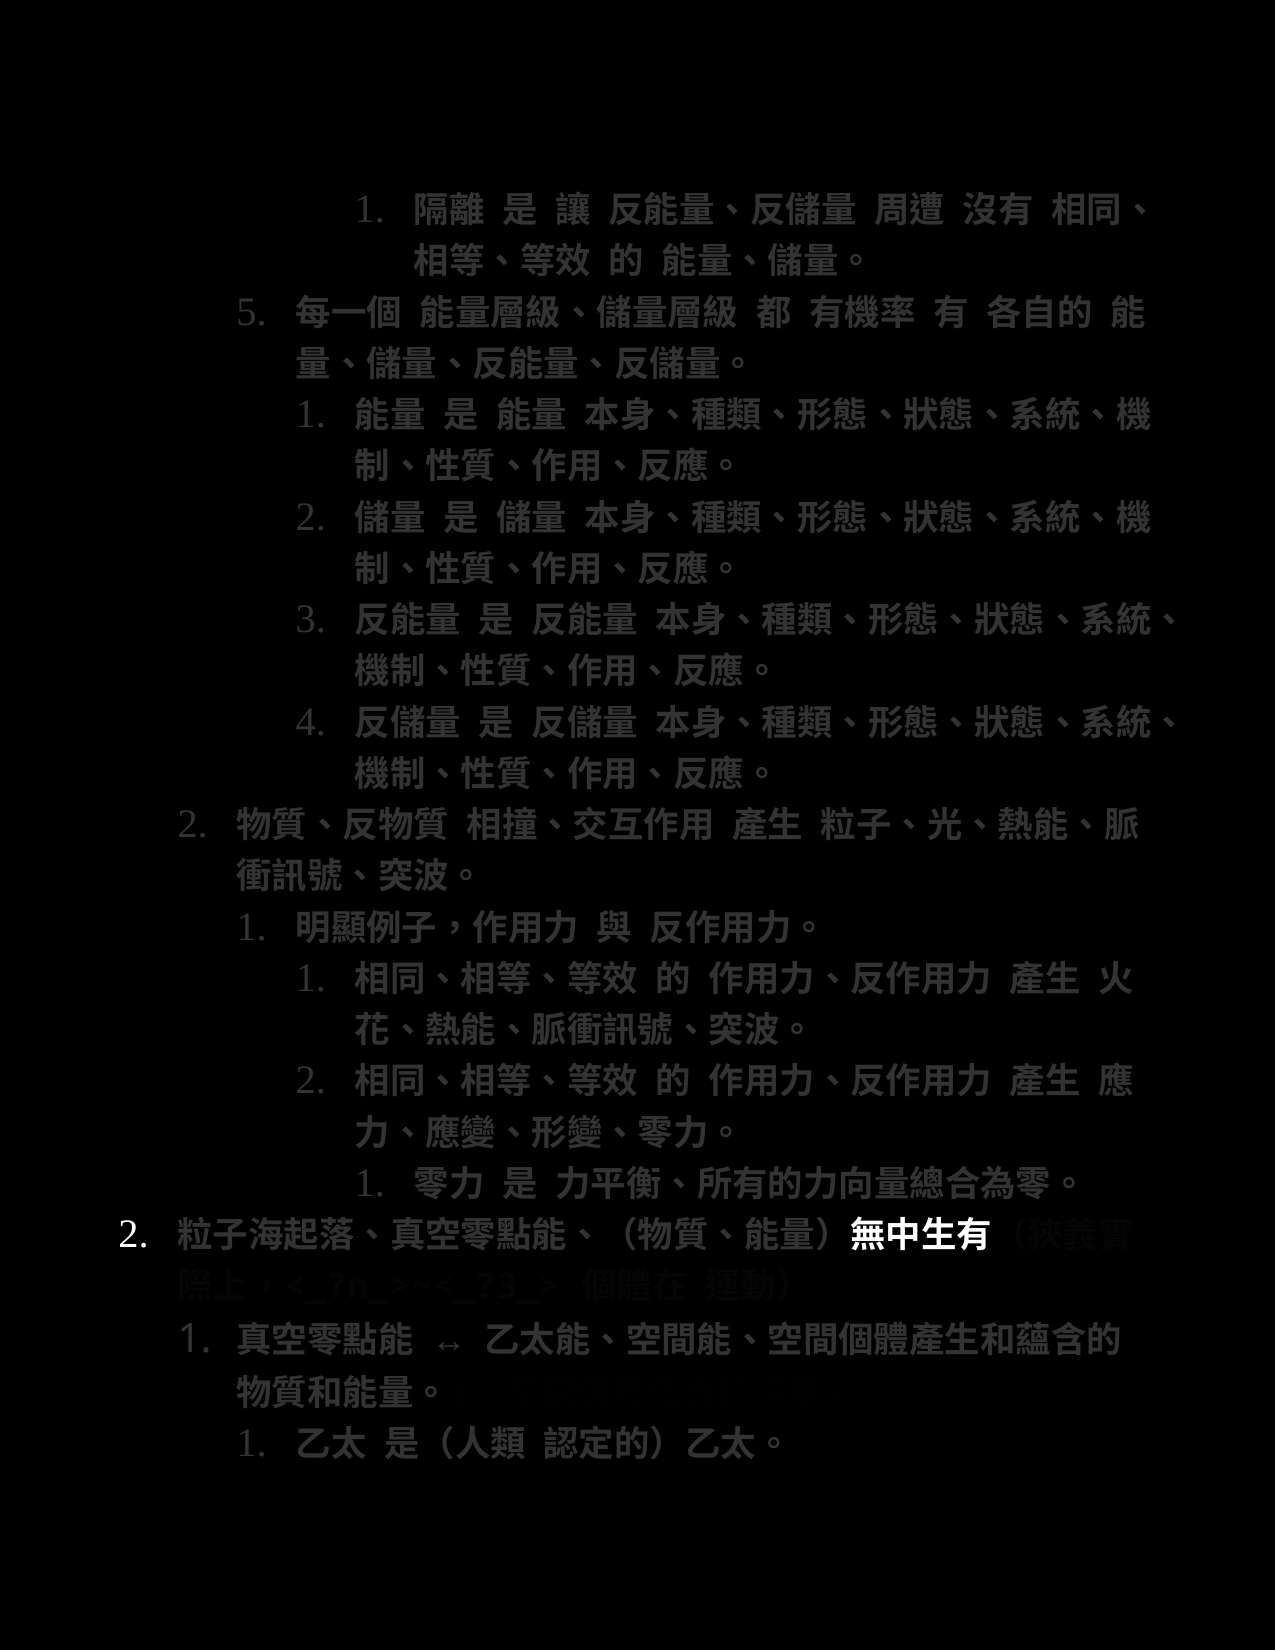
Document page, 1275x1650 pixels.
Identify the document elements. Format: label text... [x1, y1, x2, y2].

list 儲量 是 儲量 本身、種類、形態、狀態、系統、機制、性質、作用、反應。 [295, 489, 1157, 592]
list 明顯例子，作用力 與 反作用力。 [236, 899, 1157, 950]
list 乙太 是（人類 認定的）乙太。 [236, 1416, 1157, 1467]
list 反儲量 是 反儲量 本身、種類、形態、狀態、系統、機制、性質、作用、反應。 [295, 694, 1157, 797]
list 粒子海起落、真空零點能、（物質、能量）無中生有（狹義實際上，<_?n_>~<_?3_> 個體在 運動） [118, 1207, 1157, 1309]
list 隔離 是 讓 反能量、反儲量 周遭 沒有 相同、相等、等效 的 能量、儲量。 [354, 182, 1157, 284]
list 相同、相等、等效 的 作用力、反作用力 產生 應力、應變、形變、零力。 [295, 1053, 1157, 1155]
list 反能量 是 反能量 本身、種類、形態、狀態、系統、機制、性質、作用、反應。 [295, 592, 1157, 694]
list 每一個 能量層級、儲量層級 都 有機率 有 各自的 能量、儲量、反能量、反儲量。 [236, 284, 1157, 387]
list 相同、相等、等效 的 作用力、反作用力 產生 火花、熱能、脈衝訊號、突波。 [295, 950, 1157, 1053]
list 真空零點能 ↔ 乙太能、空間能、空間個體產生和蘊含的物質和能量。{、空間個體蘊含的宗量} [177, 1309, 1157, 1416]
list 能量 是 能量 本身、種類、形態、狀態、系統、機制、性質、作用、反應。 [295, 387, 1157, 489]
list 物質、反物質 相撞、交互作用 產生 粒子、光、熱能、脈衝訊號、突波。 [177, 797, 1157, 899]
list 零力 是 力平衡、所有的力向量總合為零。 [354, 1155, 1157, 1207]
